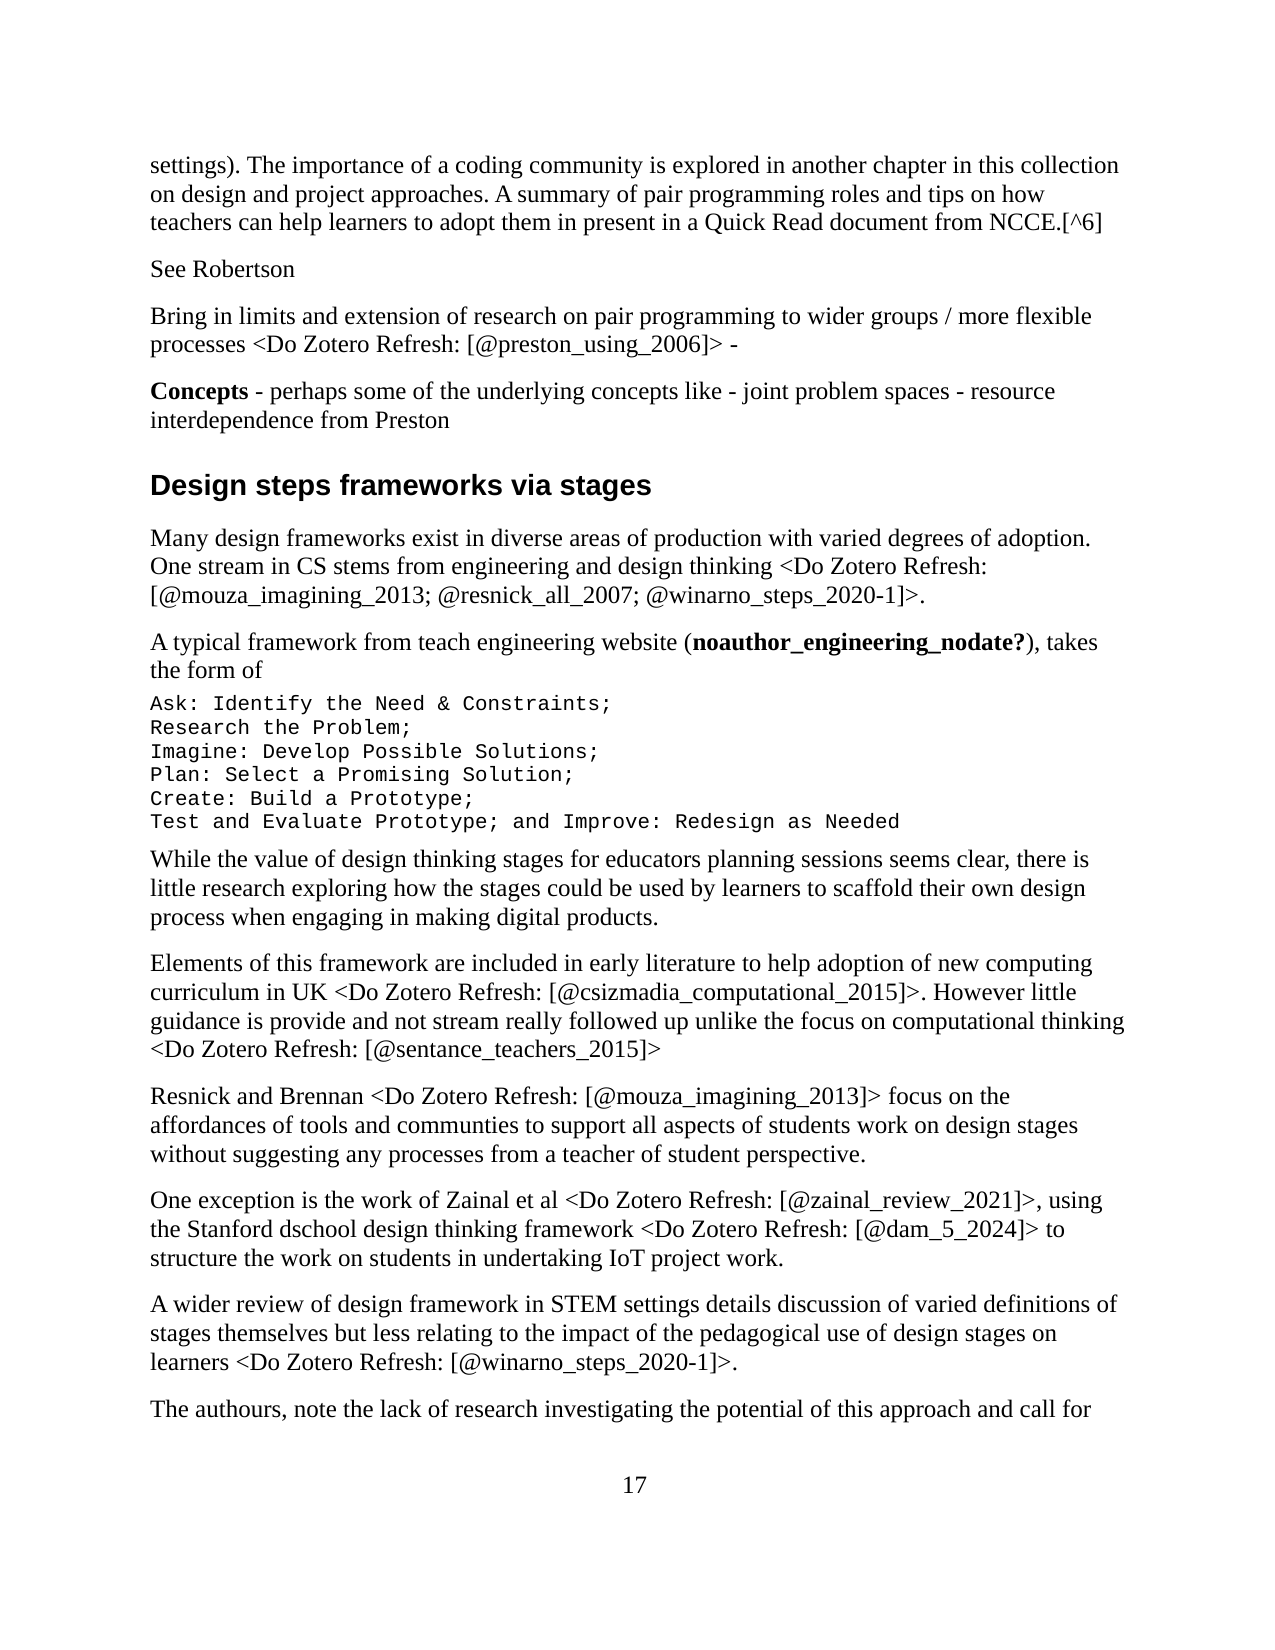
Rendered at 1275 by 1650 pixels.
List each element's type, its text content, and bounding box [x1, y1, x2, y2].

text Create: Build a Prototype; [150, 788, 1125, 812]
text Many design frameworks exist in diverse areas of production with varied degrees of adoption. One stream in CS stems from engineering and design thinking <Do Zotero Refresh: [@mouza_imagining_2013; @resnick_all_2007; @winarno_steps_2020-1]>. [150, 523, 1125, 609]
text One exception is the work of Zainal et al <Do Zotero Refresh: [@zainal_review_2021]>, using the Stanford dschool design thinking framework <Do Zotero Refresh: [@dam_5_2024]> to structure the work on students in undertaking IoT project work. [150, 1185, 1125, 1272]
text Concepts - perhaps some of the underlying concepts like - joint problem spaces - resource interdependence from Preston [150, 376, 1125, 434]
text A typical framework from teach engineering website (noauthor_engineering_nodate?), takes the form of [150, 627, 1125, 684]
subtitle Design steps frameworks via stages [150, 468, 1125, 501]
text A wider review of design framework in STEM settings details discussion of varied definitions of stages themselves but less relating to the impact of the pedagogical use of design stages on learners <Do Zotero Refresh: [@winarno_steps_2020-1]>. [150, 1289, 1125, 1376]
text See Robertson [150, 254, 1125, 283]
text Imagine: Develop Possible Solutions; [150, 741, 1125, 764]
text While the value of design thinking stages for educators planning sessions seems clear, there is little research exploring how the stages could be used by learners to scaffold their own design process when engaging in making digital products. [150, 844, 1125, 930]
text Test and Evaluate Prototype; and Improve: Redesign as Needed [150, 812, 1125, 835]
text Resnick and Brennan <Do Zotero Refresh: [@mouza_imagining_2013]> focus on the affordances of tools and communties to support all aspects of students work on design stages without suggesting any processes from a teacher of student perspective. [150, 1081, 1125, 1167]
text Plan: Select a Promising Solution; [150, 764, 1125, 788]
text Ask: Identify the Need & Constraints; [150, 693, 1125, 717]
text Research the Problem; [150, 717, 1125, 741]
text settings). The importance of a coding community is explored in another chapter in this collection on design and project approaches. A summary of pair programming roles and tips on how teachers can help learners to adopt them in present in a Quick Read document from NCCE.[^6] [150, 150, 1125, 236]
text The authours, note the lack of research investigating the potential of this approach and call for [150, 1394, 1125, 1422]
text Elements of this framework are included in early literature to help adoption of new computing curriculum in UK <Do Zotero Refresh: [@csizmadia_computational_2015]>. However little guidance is provide and not stream really followed up unlike the focus on computational thinking <Do Zotero Refresh: [@sentance_teachers_2015]> [150, 948, 1125, 1063]
text Bring in limits and extension of research on pair programming to wider groups / more flexible processes <Do Zotero Refresh: [@preston_using_2006]> - [150, 301, 1125, 358]
